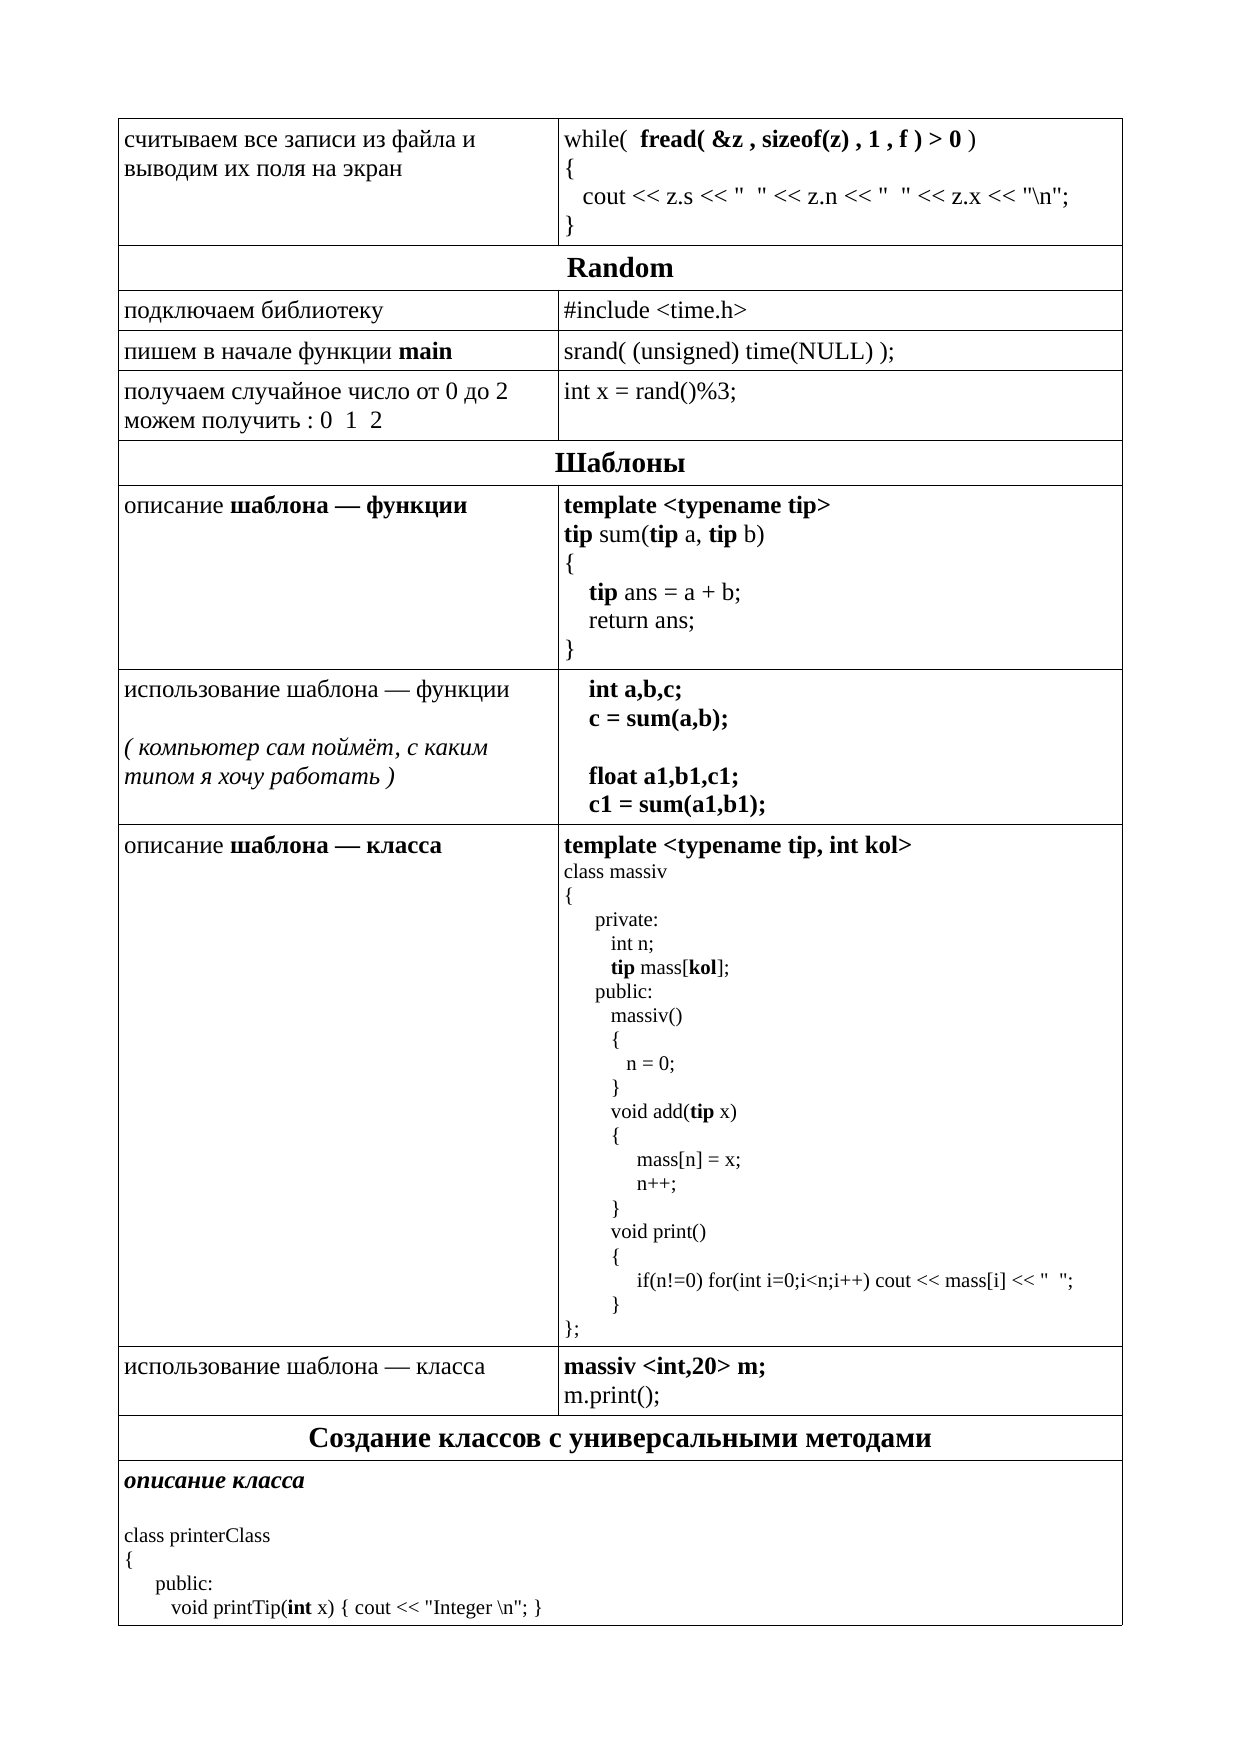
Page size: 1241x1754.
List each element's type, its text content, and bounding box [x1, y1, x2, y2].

table_cell massiv <int,20> m; m.print(); [559, 1347, 1122, 1414]
table_cell получаем случайное число от 0 до 2 можем получить : 0 1 2 [119, 371, 558, 439]
table_cell #include <time.h> [559, 291, 1122, 330]
table_cell Шаблоны [119, 441, 1122, 484]
table_cell пишем в начале функции main [119, 331, 558, 370]
table_cell Random [119, 246, 1122, 290]
table_cell int a,b,c; c = sum(a,b); float a1,b1,c1; c1 = sum(a1,b1); [559, 670, 1122, 824]
table_cell srand( (unsigned) time(NULL) ); [559, 331, 1122, 370]
table_cell описание шаблона — класса [119, 825, 558, 1346]
table_cell описание класса class printerClass { public: void printTip(int x) { cout << "Integer \n"; } [119, 1461, 1122, 1625]
table_cell использование шаблона — класса [119, 1347, 558, 1414]
table_cell template <typename tip, int kol> class massiv { private: int n; tip mass[kol]; public: massiv() { n = 0; } void add(tip x) { mass[n] = x; n++; } void print() { if(n!=0) for(int i=0;i<n;i++) cout << mass[i] << " "; } }; [559, 825, 1122, 1346]
table_cell использование шаблона — функции ( компьютер сам поймёт, с каким типом я хочу работать ) [119, 670, 558, 824]
table_cell template <typename tip> tip sum(tip a, tip b) { tip ans = a + b; return ans; } [559, 486, 1122, 669]
table_cell while( fread( &z , sizeof(z) , 1 , f ) > 0 ) { cout << z.s << " " << z.n << " " << z.x << "\n"; } [559, 119, 1122, 245]
table_cell Создание классов с универсальными методами [119, 1416, 1122, 1460]
table_cell считываем все записи из файла и выводим их поля на экран [119, 119, 558, 245]
table_cell описание шаблона — функции [119, 486, 558, 669]
table_cell подключаем библиотеку [119, 291, 558, 330]
table_cell int x = rand()%3; [559, 371, 1122, 439]
